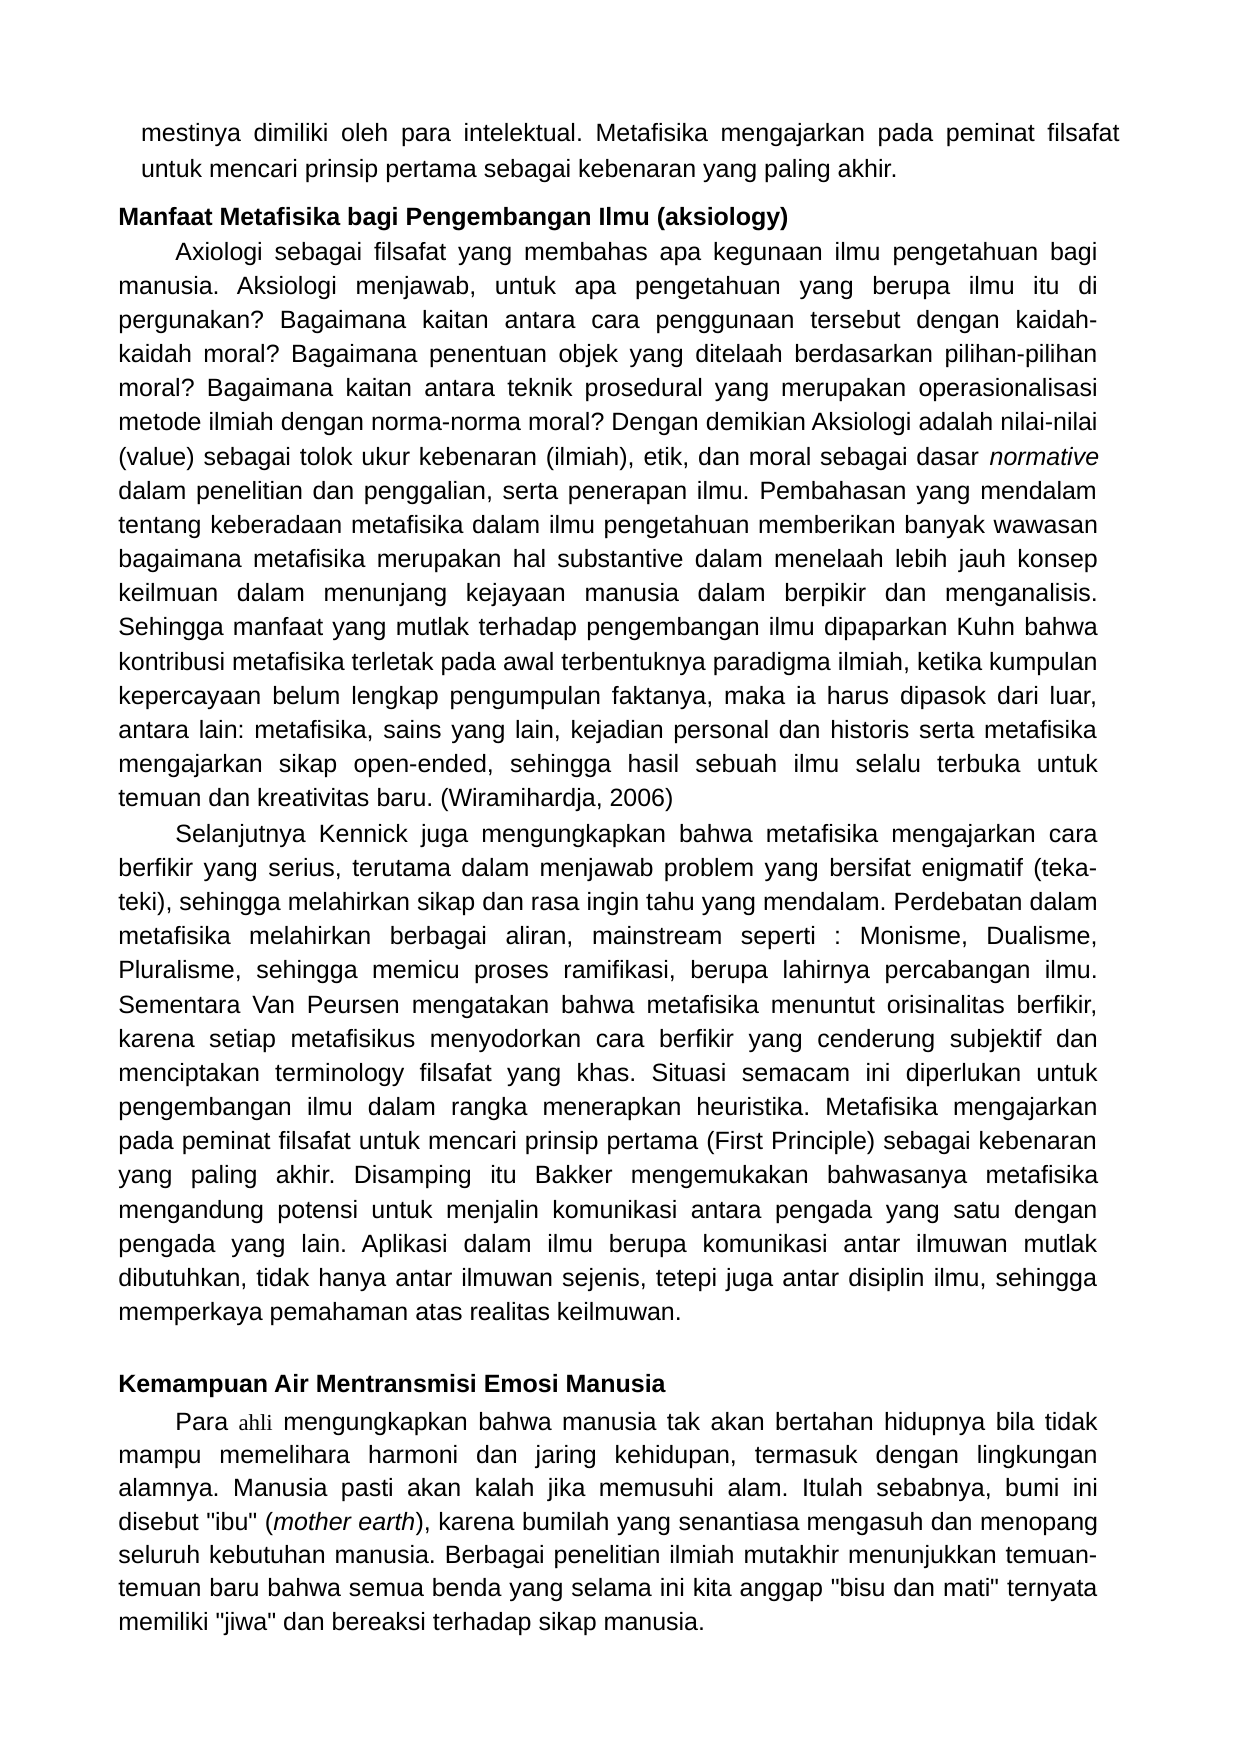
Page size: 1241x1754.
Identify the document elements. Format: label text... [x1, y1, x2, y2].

text Kemampuan Air Mentransmisi Emosi Manusia [118, 1369, 1122, 1398]
text mestinya dimiliki oleh para intelektual. Metafisika mengajarkan pada peminat filsafat untuk mencari prinsip pertama sebagai kebenaran yang paling akhir. [141, 118, 1121, 183]
text Manfaat Metafisika bagi Pengembangan Ilmu (aksiology) [118, 202, 1122, 230]
text Selanjutnya Kennick juga mengungkapkan bahwa metafisika mengajarkan cara berfikir yang serius, terutama dalam menjawab problem yang bersifat enigmatif (teka-teki), sehingga melahirkan sikap dan rasa ingin tahu yang mendalam. Perdebatan dalam metafisika melahirkan berbagai aliran, mainstream seperti : Monisme, Dualisme, Pluralisme, sehingga memicu proses ramifikasi, berupa lahirnya percabangan ilmu. Sementara Van Peursen mengatakan bahwa metafisika menuntut orisinalitas berfikir, karena setiap metafisikus menyodorkan cara berfikir yang cenderung subjektif dan menciptakan terminology filsafat yang khas. Situasi semacam ini diperlukan untuk pengembangan ilmu dalam rangka menerapkan heuristika. Metafisika mengajarkan pada peminat filsafat untuk mencari prinsip pertama (First Principle) sebagai kebenaran yang paling akhir. Disamping itu Bakker mengemukakan bahwasanya metafisika mengandung potensi untuk menjalin komunikasi antara pengada yang satu dengan pengada yang lain. Aplikasi dalam ilmu berupa komunikasi antar ilmuwan mutlak dibutuhkan, tidak hanya antar ilmuwan sejenis, tetepi juga antar disiplin ilmu, sehingga memperkaya pemahaman atas realitas keilmuwan. [118, 819, 1099, 1326]
text Axiologi sebagai filsafat yang membahas apa kegunaan ilmu pengetahuan bagi manusia. Aksiologi menjawab, untuk apa pengetahuan yang berupa ilmu itu di pergunakan? Bagaimana kaitan antara cara penggunaan tersebut dengan kaidah-kaidah moral? Bagaimana penentuan objek yang ditelaah berdasarkan pilihan-pilihan moral? Bagaimana kaitan antara teknik prosedural yang merupakan operasionalisasi metode ilmiah dengan norma-norma moral? Dengan demikian Aksiologi adalah nilai-nilai (value) sebagai tolok ukur kebenaran (ilmiah), etik, dan moral sebagai dasar normative dalam penelitian dan penggalian, serta penerapan ilmu. Pembahasan yang mendalam tentang keberadaan metafisika dalam ilmu pengetahuan memberikan banyak wawasan bagaimana metafisika merupakan hal substantive dalam menelaah lebih jauh konsep keilmuan dalam menunjang kejayaan manusia dalam berpikir dan menganalisis. Sehingga manfaat yang mutlak terhadap pengembangan ilmu dipaparkan Kuhn bahwa kontribusi metafisika terletak pada awal terbentuknya paradigma ilmiah, ketika kumpulan kepercayaan belum lengkap pengumpulan faktanya, maka ia harus dipasok dari luar, antara lain: metafisika, sains yang lain, kejadian personal dan historis serta metafisika mengajarkan sikap open-ended, sehingga hasil sebuah ilmu selalu terbuka untuk temuan dan kreativitas baru. (Wiramihardja, 2006) [118, 237, 1099, 812]
text Para ahli mengungkapkan bahwa manusia tak akan bertahan hidupnya bila tidak mampu memelihara harmoni dan jaring kehidupan, termasuk dengan lingkungan alamnya. Manusia pasti akan kalah jika memusuhi alam. Itulah sebabnya, bumi ini disebut "ibu" (mother earth), karena bumilah yang senantiasa mengasuh dan menopang seluruh kebutuhan manusia. Berbagai penelitian ilmiah mutakhir menunjukkan temuan-temuan baru bahwa semua benda yang selama ini kita anggap "bisu dan mati" ternyata memiliki "jiwa" dan bereaksi terhadap sikap manusia. [118, 1406, 1099, 1635]
